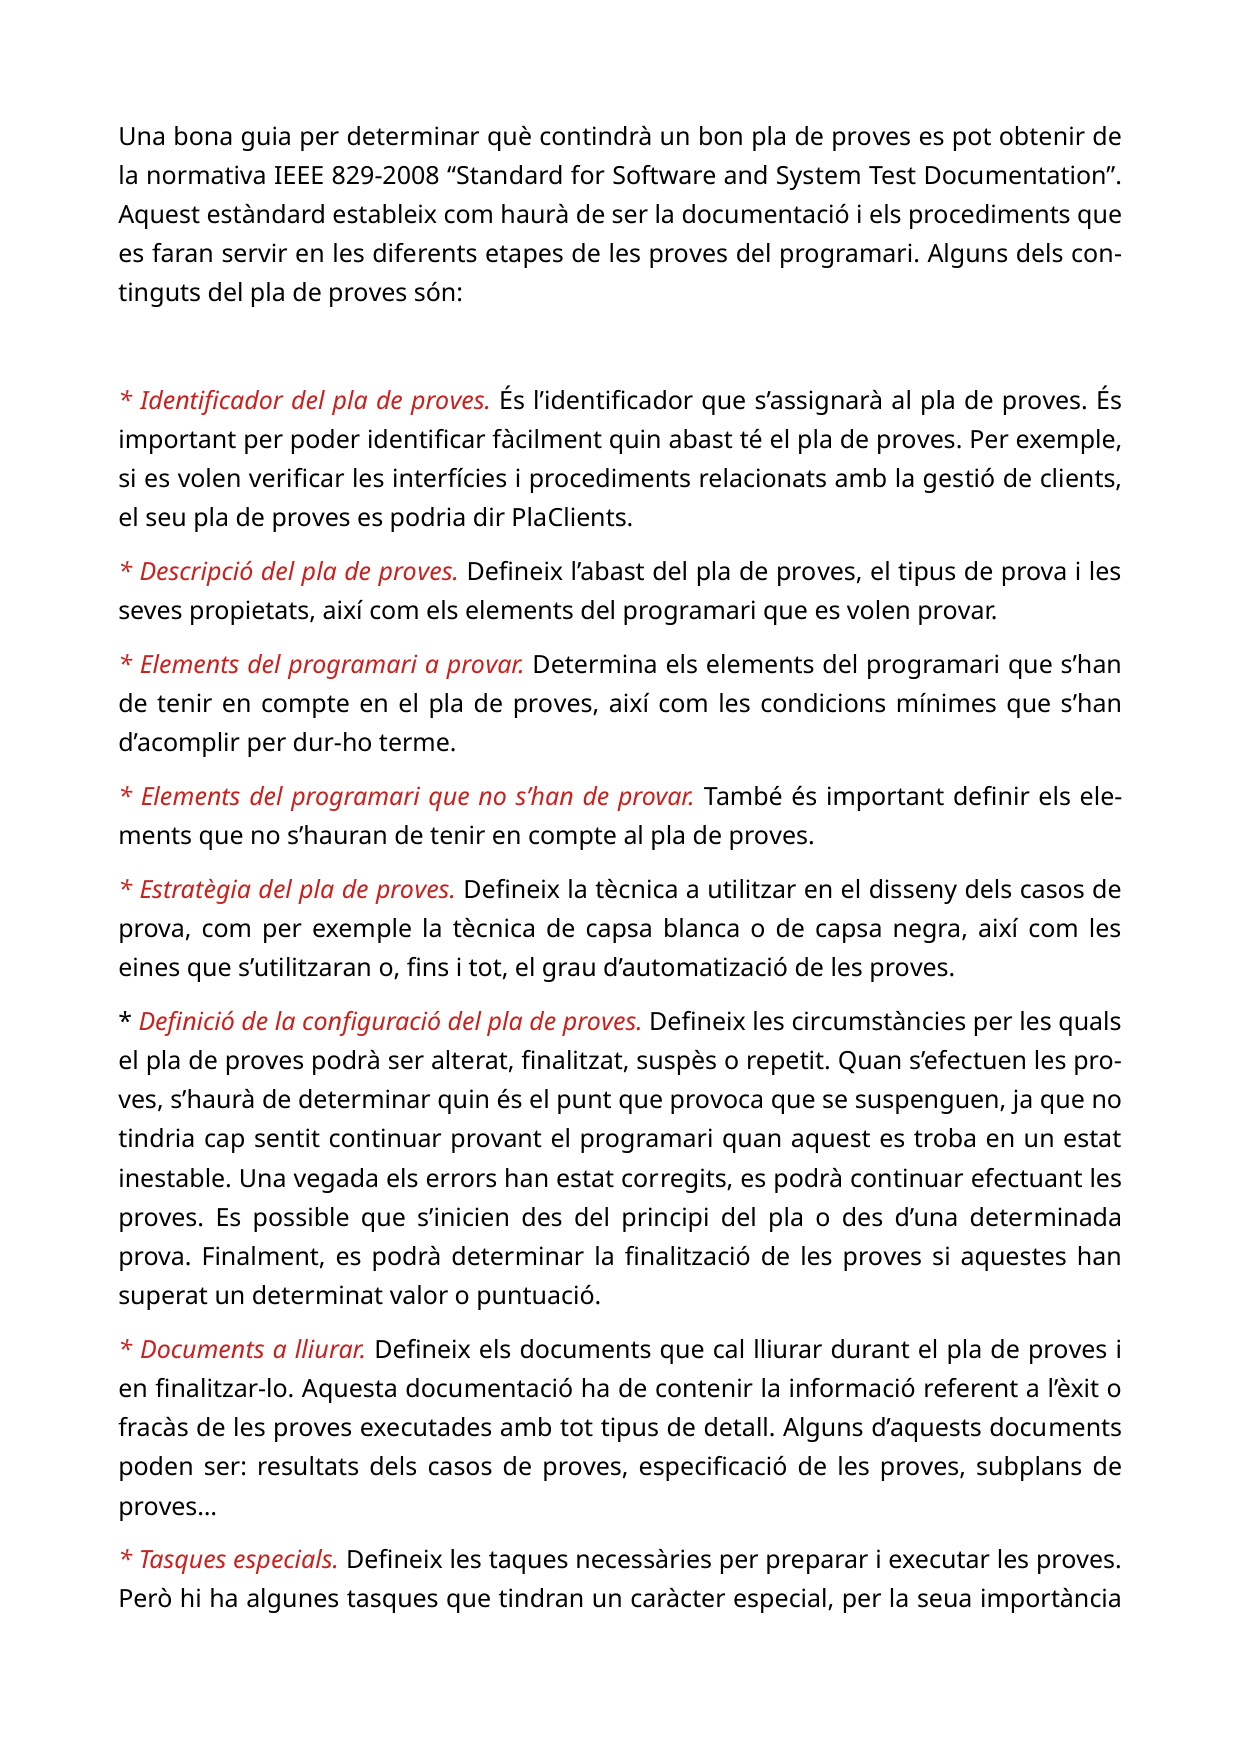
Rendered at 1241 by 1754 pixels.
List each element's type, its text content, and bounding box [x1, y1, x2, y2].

text * Descripció del pla de pro­ves. Defi­neix l’abast del pla de pro­ves, el tipus de prova i les seves pro­pi­e­tats, així com els ele­ments del pro­gra­mari que es volen pro­var. [118, 553, 1122, 627]
text * Elements del programari a pro­var. Deter­mina els ele­ments del pro­gra­mari que s’han de tenir en compte en el pla de pro­ves, així com les con­di­ci­ons míni­mes que s’han d’acomplir per dur-ho terme. [118, 646, 1122, 759]
text * Defi­ni­ció de la con­fi­gu­ra­ció del pla de pro­ves. Defi­neix les cir­cums­tàn­cies per les quals el pla de pro­ves podrà ser alte­rat, fina­lit­zat, sus­pès o repe­tit. Quan s’efec­tuen les pro­ves, s’haurà de deter­mi­nar quin és el punt que pro­voca que se sus­pen­guen, ja que no tin­dria cap sen­tit con­ti­nuar pro­vant el pro­gra­mari quan aquest es troba en un estat ines­ta­ble. Una vegada els errors han estat cor­re­gits, es podrà con­ti­nuar efec­tu­ant les pro­ves. Es pos­si­ble que s’ini­cien des del prin­cipi del pla o des d’una deter­mi­nada prova. Final­ment, es podrà deter­mi­nar la fina­lit­za­ció de les pro­ves si aques­tes han superat un deter­mi­nat valor o puntuació. [118, 1003, 1122, 1312]
text * Estra­tè­gia del pla de pro­ves. Defi­neix la tèc­nica a uti­lit­zar en el dis­seny dels casos de prova, com per exem­ple la tèc­nica de capsa blanca o de capsa negra, així com les eines que s’uti­lit­za­ran o, fins i tot, el grau d’auto­ma­ti­za­ció de les pro­ves. [118, 871, 1122, 984]
text * Identificador del pla de pro­ves. És l’iden­ti­fi­ca­dor que s’assig­narà al pla de pro­ves. És impor­tant per poder iden­ti­fi­car fàcil­ment quin abast té el pla de pro­ves. Per exem­ple, si es volen veri­fi­car les inter­fí­cies i pro­ce­di­ments rela­ci­o­nats amb la ges­tió de cli­ents, el seu pla de pro­ves es podria dir Pla­Cli­ents. [118, 382, 1122, 534]
text * Ele­ments del programari que no s’han de provar. També és impor­tant defi­nir els ele­ments que no s’hau­ran de tenir en compte al pla de pro­ves. [118, 778, 1122, 852]
text Una bona guia per deter­mi­nar què con­tin­drà un bon pla de pro­ves es pot obte­nir de la nor­ma­tiva IEEE 829-2008 “Stan­dard for Software and Sys­tem Test Docu­men­ta­tion”. Aquest estàn­dard esta­bleix com haurà de ser la docu­men­ta­ció i els pro­ce­di­ments que es faran ser­vir en les dife­rents eta­pes de les pro­ves del pro­gra­mari. Alguns dels con­tin­guts del pla de pro­ves són: [118, 118, 1122, 309]
text * Tasques especials. Defi­neix les taques neces­sà­ries per pre­pa­rar i exe­cu­tar les pro­ves. Però hi ha algu­nes tas­ques que tin­dran un caràc­ter espe­cial, per la seua impor­tàn­cia [118, 1542, 1122, 1615]
text * Documents a lliu­rar. Defi­neix els docu­ments que cal lliu­rar durant el pla de pro­ves i en fina­lit­zar-lo. Aquesta docu­men­ta­ció ha de con­te­nir la infor­ma­ció refe­rent a l’èxit o fra­càs de les pro­ves exe­cu­ta­des amb tot tipus de detall. Alguns d’aquests docu­ments poden ser: resul­tats dels casos de pro­ves, espe­ci­fi­ca­ció de les pro­ves, sub­plans de pro­ves… [118, 1331, 1122, 1522]
